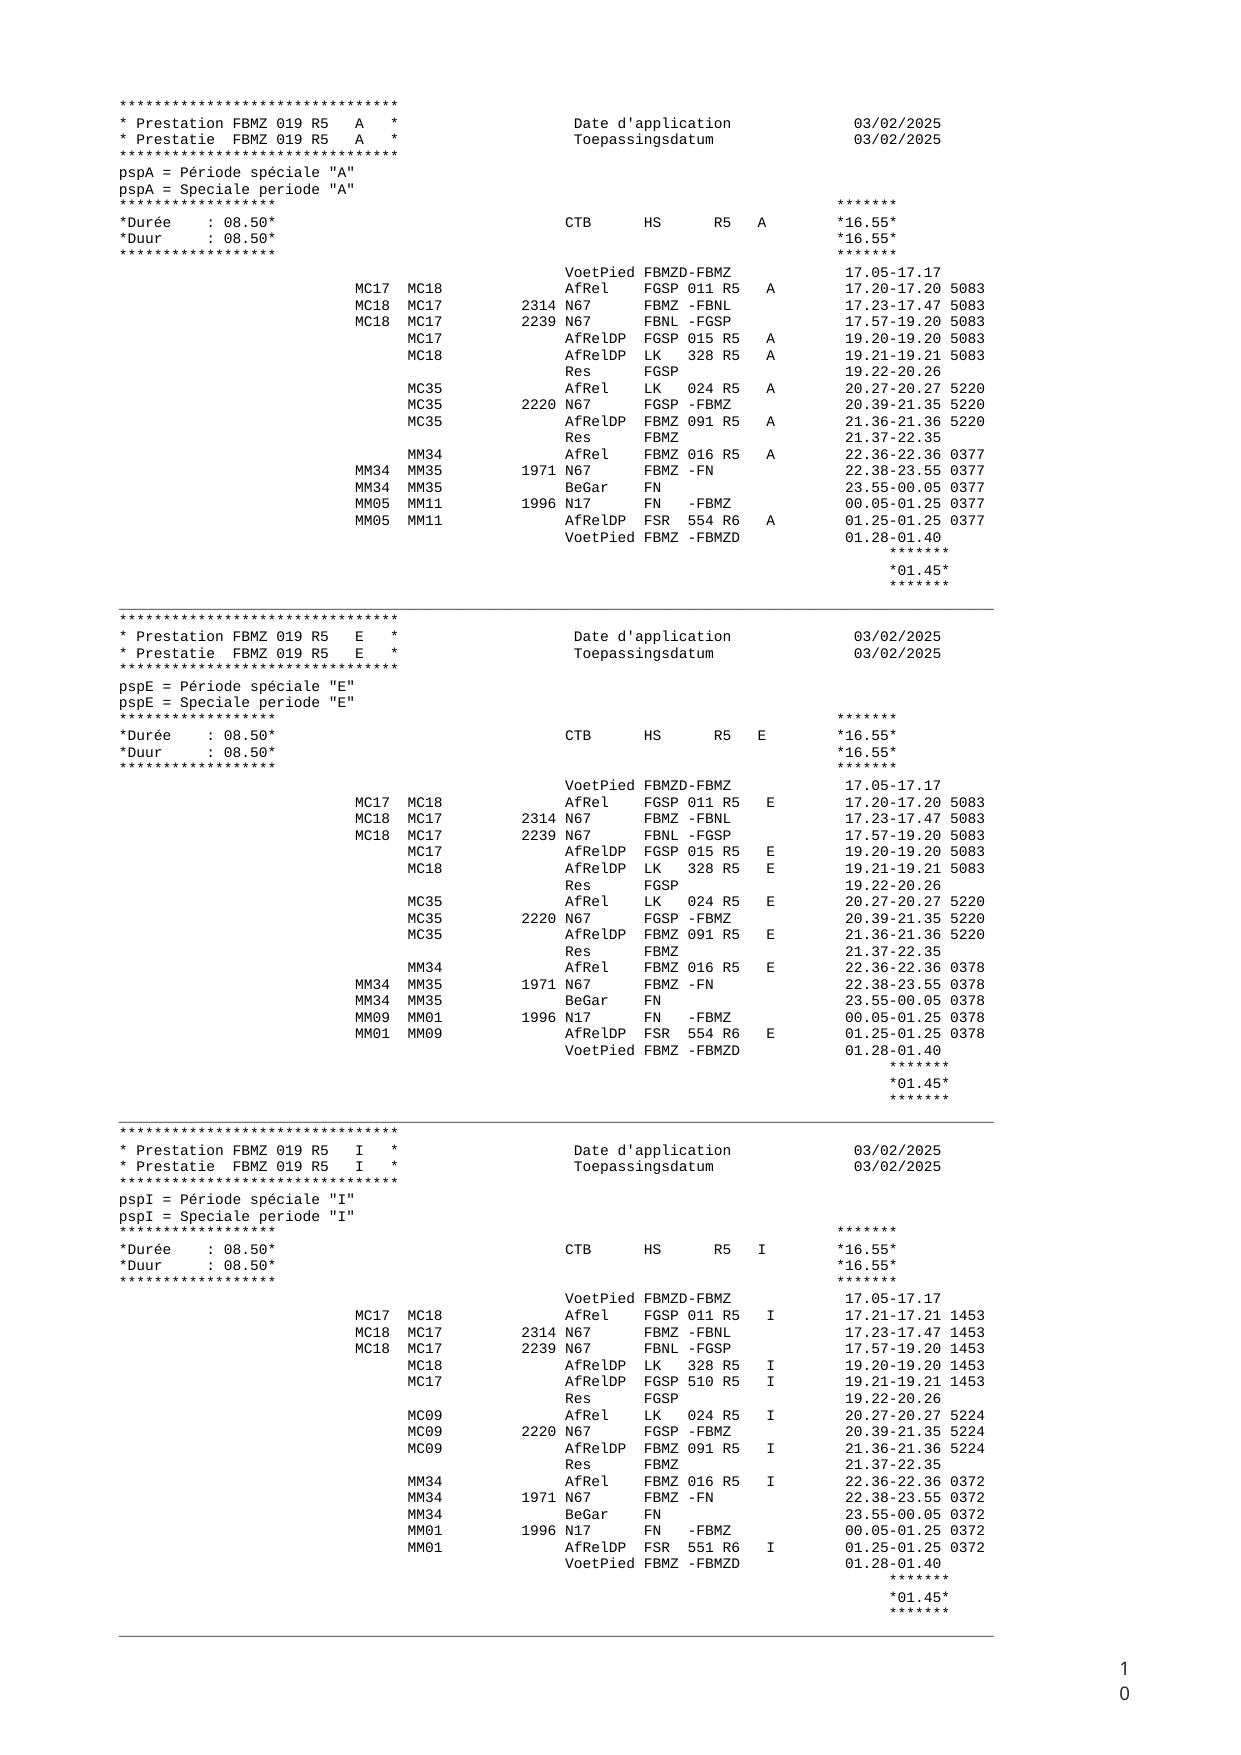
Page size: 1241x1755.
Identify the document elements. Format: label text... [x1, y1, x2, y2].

text ******************************** * Prestation FBMZ 019 R5 I * Date d'application 03/02/2025 * Prestatie FBMZ 019 R5 I * Toepassingsdatum 03/02/2025 ******************************** pspI = Période spéciale "I" pspI = Speciale periode "I" ****************** ******* *Durée : 08.50* CTB HS R5 I *16.55* *Duur : 08.50* *16.55* ****************** ******* VoetPied FBMZD-FBMZ 17.05-17.17 MC17 MC18 AfRel FGSP 011 R5 I 17.21-17.21 1453 MC18 MC17 2314 N67 FBMZ -FBNL 17.23-17.47 1453 MC18 MC17 2239 N67 FBNL -FGSP 17.57-19.20 1453 MC18 AfRelDP LK 328 R5 I 19.20-19.20 1453 MC17 AfRelDP FGSP 510 R5 I 19.21-19.21 1453 Res FGSP 19.22-20.26 MC09 AfRel LK 024 R5 I 20.27-20.27 5224 MC09 2220 N67 FGSP -FBMZ 20.39-21.35 5224 MC09 AfRelDP FBMZ 091 R5 I 21.36-21.36 5224 Res FBMZ 21.37-22.35 MM34 AfRel FBMZ 016 R5 I 22.36-22.36 0372 MM34 1971 N67 FBMZ -FN 22.38-23.55 0372 MM34 BeGar FN 23.55-00.05 0372 MM01 1996 N17 FN -FBMZ 00.05-01.25 0372 MM01 AfRelDP FSR 551 R6 I 01.25-01.25 0372 VoetPied FBMZ -FBMZD 01.28-01.40 ******* *01.45* ******* ____________________________________________________________________________________________________ [119, 1126, 1122, 1639]
text ******************************** * Prestation FBMZ 019 R5 A * Date d'application 03/02/2025 * Prestatie FBMZ 019 R5 A * Toepassingsdatum 03/02/2025 ******************************** pspA = Période spéciale "A" pspA = Speciale periode "A" ****************** ******* *Durée : 08.50* CTB HS R5 A *16.55* *Duur : 08.50* *16.55* ****************** ******* VoetPied FBMZD-FBMZ 17.05-17.17 MC17 MC18 AfRel FGSP 011 R5 A 17.20-17.20 5083 MC18 MC17 2314 N67 FBMZ -FBNL 17.23-17.47 5083 MC18 MC17 2239 N67 FBNL -FGSP 17.57-19.20 5083 MC17 AfRelDP FGSP 015 R5 A 19.20-19.20 5083 MC18 AfRelDP LK 328 R5 A 19.21-19.21 5083 Res FGSP 19.22-20.26 MC35 AfRel LK 024 R5 A 20.27-20.27 5220 MC35 2220 N67 FGSP -FBMZ 20.39-21.35 5220 MC35 AfRelDP FBMZ 091 R5 A 21.36-21.36 5220 Res FBMZ 21.37-22.35 MM34 AfRel FBMZ 016 R5 A 22.36-22.36 0377 MM34 MM35 1971 N67 FBMZ -FN 22.38-23.55 0377 MM34 MM35 BeGar FN 23.55-00.05 0377 MM05 MM11 1996 N17 FN -FBMZ 00.05-01.25 0377 MM05 MM11 AfRelDP FSR 554 R6 A 01.25-01.25 0377 VoetPied FBMZ -FBMZD 01.28-01.40 ******* *01.45* ******* ____________________________________________________________________________________________________ [119, 99, 1122, 613]
text ******************************** * Prestation FBMZ 019 R5 E * Date d'application 03/02/2025 * Prestatie FBMZ 019 R5 E * Toepassingsdatum 03/02/2025 ******************************** pspE = Période spéciale "E" pspE = Speciale periode "E" ****************** ******* *Durée : 08.50* CTB HS R5 E *16.55* *Duur : 08.50* *16.55* ****************** ******* VoetPied FBMZD-FBMZ 17.05-17.17 MC17 MC18 AfRel FGSP 011 R5 E 17.20-17.20 5083 MC18 MC17 2314 N67 FBMZ -FBNL 17.23-17.47 5083 MC18 MC17 2239 N67 FBNL -FGSP 17.57-19.20 5083 MC17 AfRelDP FGSP 015 R5 E 19.20-19.20 5083 MC18 AfRelDP LK 328 R5 E 19.21-19.21 5083 Res FGSP 19.22-20.26 MC35 AfRel LK 024 R5 E 20.27-20.27 5220 MC35 2220 N67 FGSP -FBMZ 20.39-21.35 5220 MC35 AfRelDP FBMZ 091 R5 E 21.36-21.36 5220 Res FBMZ 21.37-22.35 MM34 AfRel FBMZ 016 R5 E 22.36-22.36 0378 MM34 MM35 1971 N67 FBMZ -FN 22.38-23.55 0378 MM34 MM35 BeGar FN 23.55-00.05 0378 MM09 MM01 1996 N17 FN -FBMZ 00.05-01.25 0378 MM01 MM09 AfRelDP FSR 554 R6 E 01.25-01.25 0378 VoetPied FBMZ -FBMZD 01.28-01.40 ******* *01.45* ******* ____________________________________________________________________________________________________ [119, 613, 1122, 1126]
